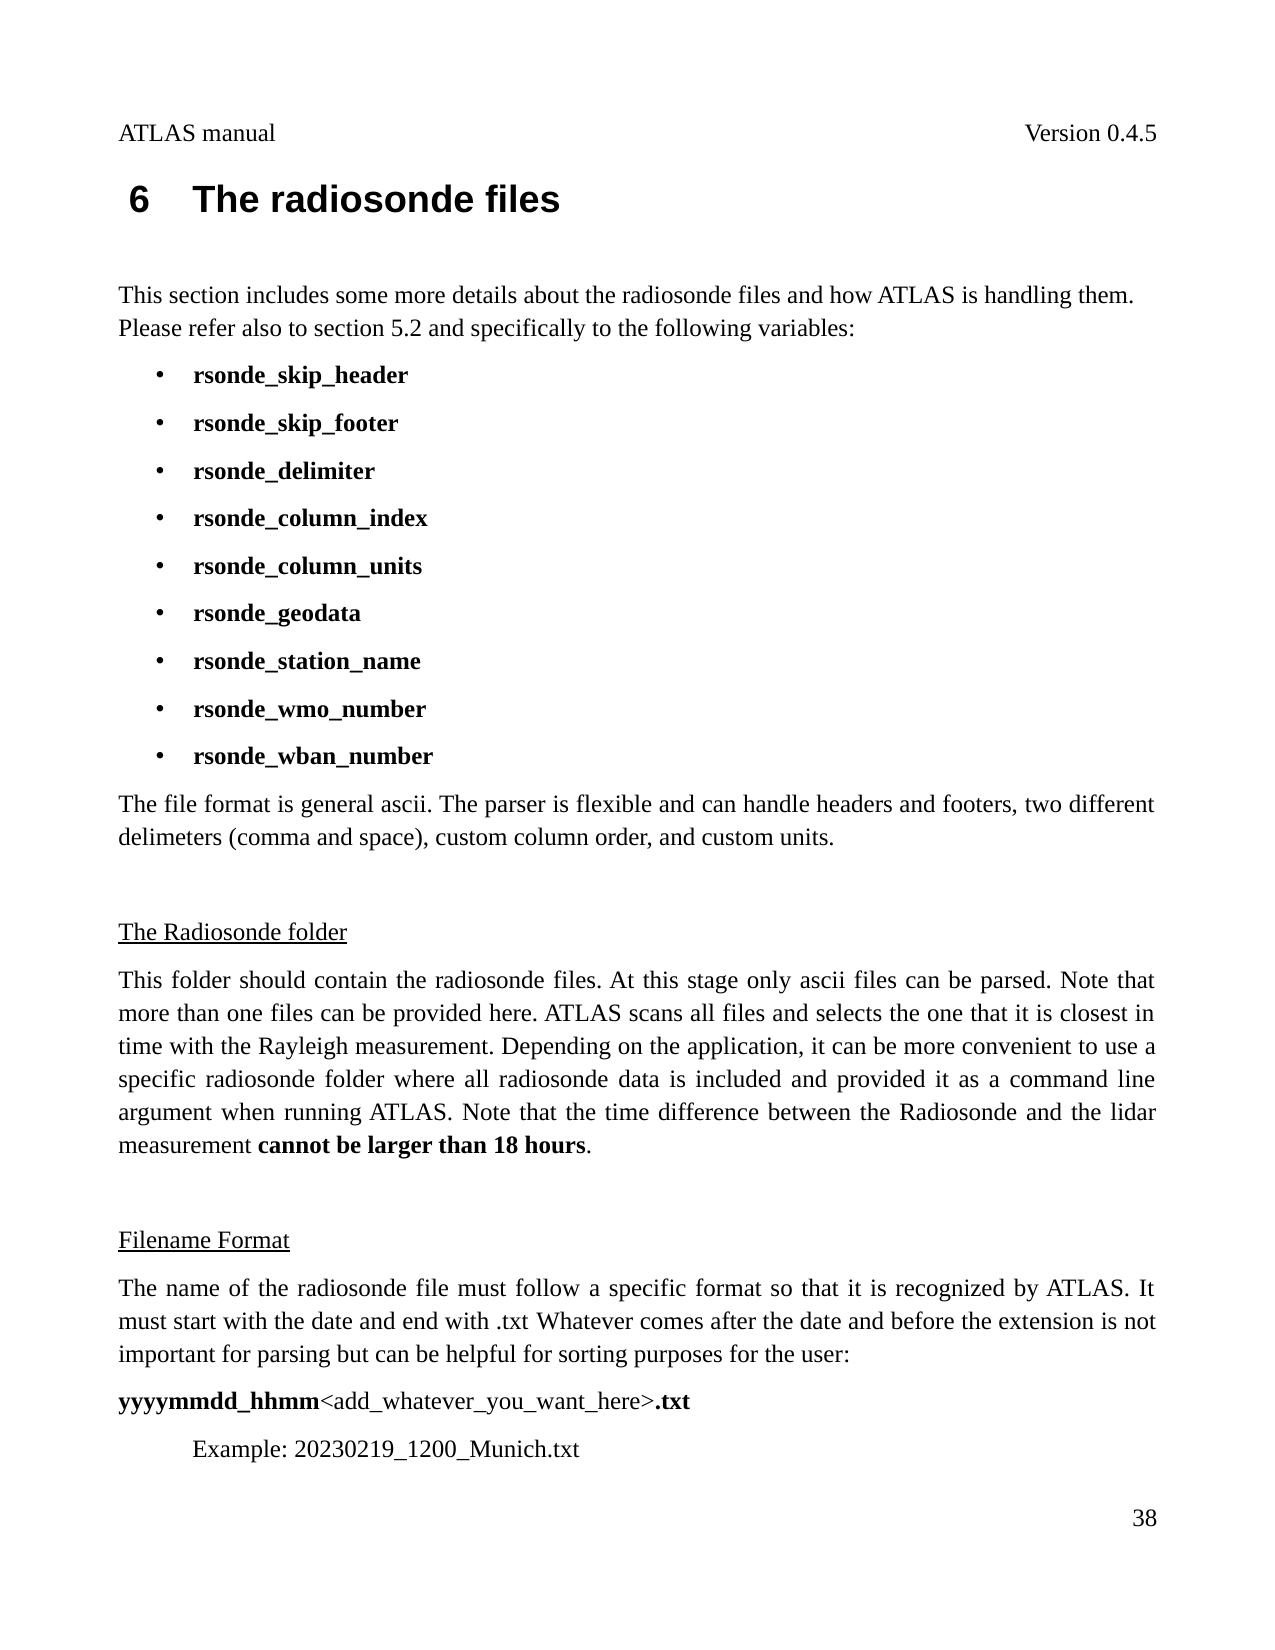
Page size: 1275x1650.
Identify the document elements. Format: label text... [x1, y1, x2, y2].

list rsonde_column_index [156, 503, 1157, 532]
list rsonde_wmo_number [156, 694, 1157, 722]
list rsonde_geodata [156, 598, 1157, 627]
text This section includes some more details about the radiosonde files and how ATLAS is handling them. Please refer also to section 5.2 and specifically to the following variables: [118, 280, 1157, 342]
list rsonde_station_name [156, 646, 1157, 675]
subtitle The radiosonde files [118, 177, 1157, 221]
text Example: 20230219_1200_Munich.txt [118, 1434, 1157, 1463]
text The file format is general ascii. The parser is flexible and can handle headers and footers, two different delimeters (comma and space), custom column order, and custom units. [118, 789, 1157, 851]
text Filename Format [118, 1225, 1157, 1254]
text The Radiosonde folder [118, 917, 1157, 946]
list rsonde_delimiter [156, 456, 1157, 484]
text The name of the radiosonde file must follow a specific format so that it is recognized by ATLAS. It must start with the date and end with .txt Whatever comes after the date and before the extension is not important for parsing but can be helpful for sorting purposes for the user: [118, 1273, 1157, 1367]
list rsonde_skip_header [156, 361, 1157, 389]
list rsonde_wban_number [156, 741, 1157, 770]
list rsonde_column_units [156, 551, 1157, 580]
text This folder should contain the radiosonde files. At this stage only ascii files can be parsed. Note that more than one files can be provided here. ATLAS scans all files and selects the one that it is closest in time with the Rayleigh measurement. Depending on the application, it can be more convenient to use a specific radiosonde folder where all radiosonde data is included and provided it as a command line argument when running ATLAS. Note that the time difference between the Radiosonde and the lidar measurement cannot be larger than 18 hours. [118, 965, 1157, 1159]
text yyyymmdd_hhmm<add_whatever_you_want_here>.txt [118, 1386, 1157, 1415]
list rsonde_skip_footer [156, 408, 1157, 437]
